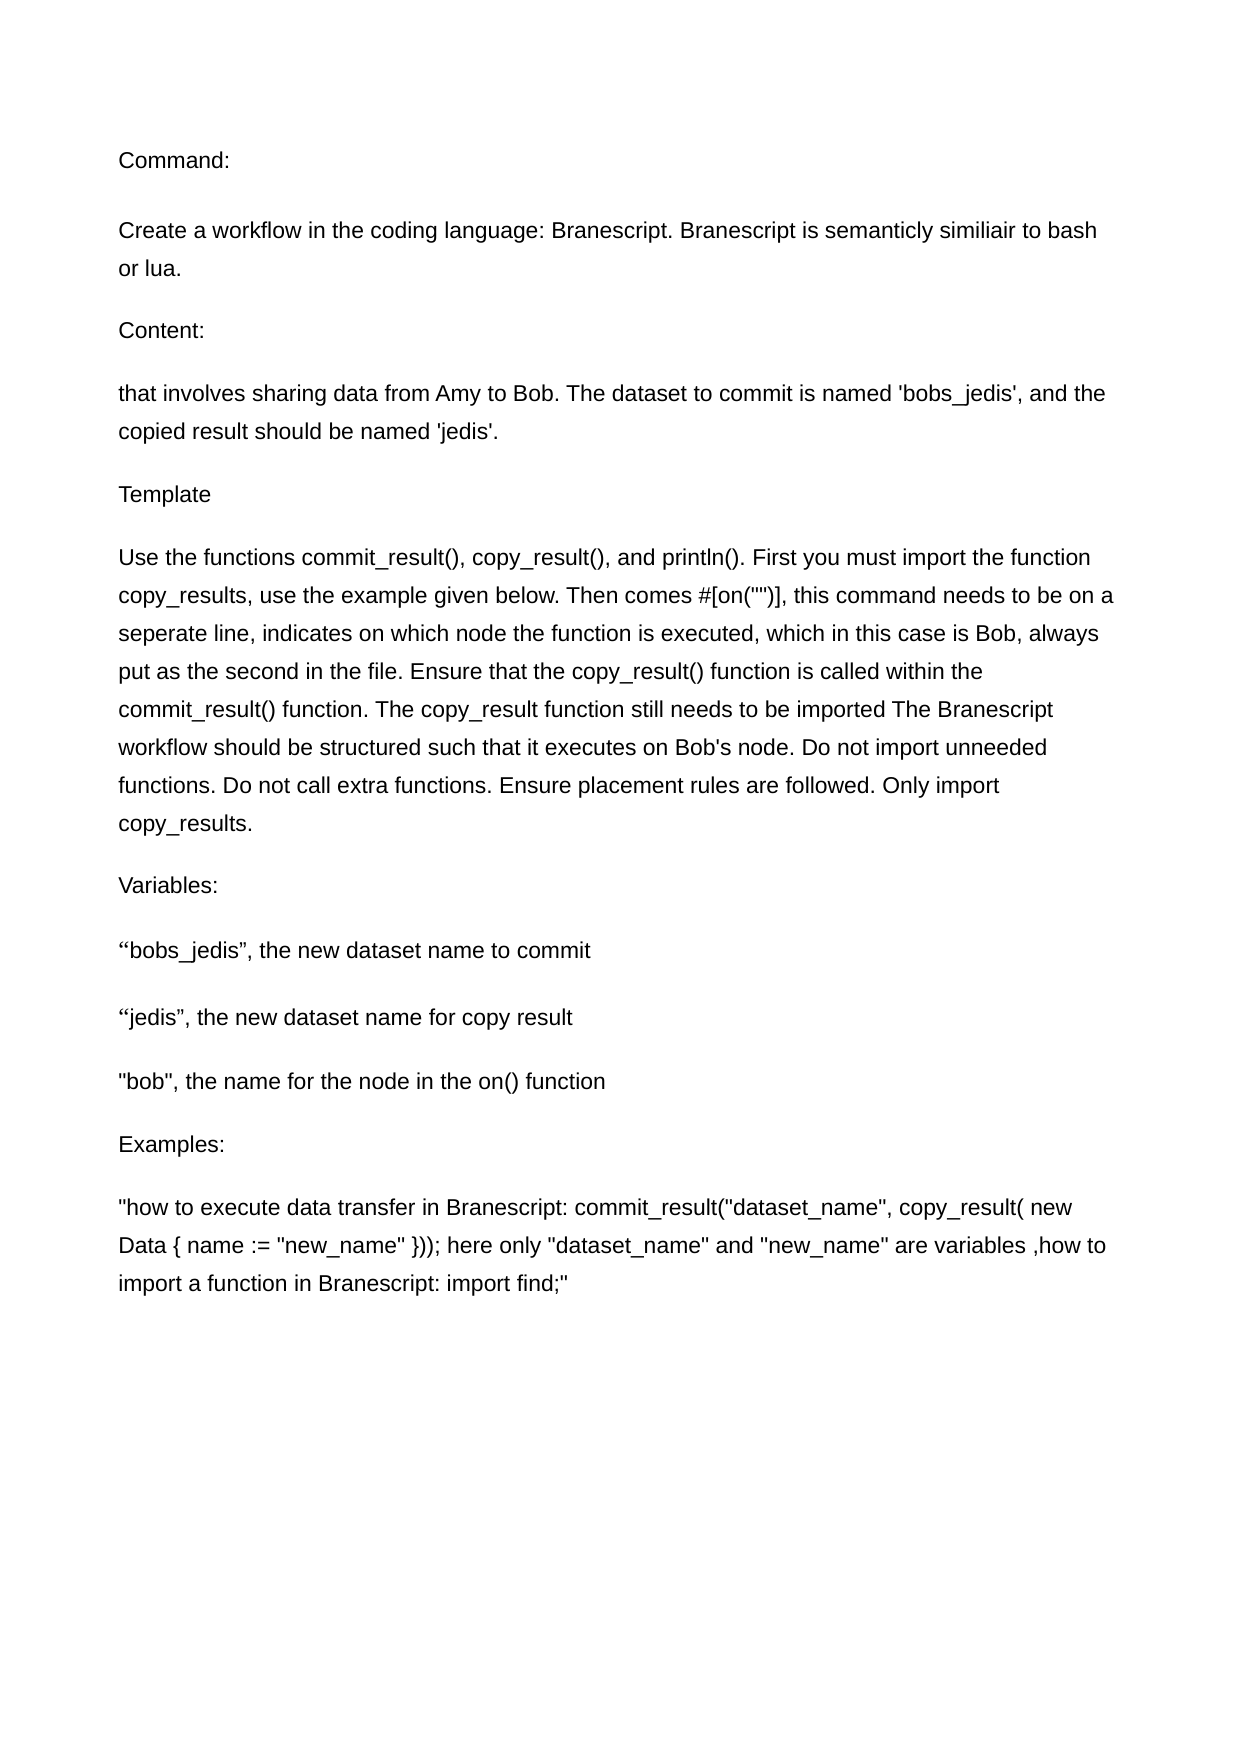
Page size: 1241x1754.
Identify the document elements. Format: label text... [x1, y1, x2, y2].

text Variables: [118, 872, 1122, 899]
text "how to execute data transfer in Branescript: commit_result("dataset_name", copy_result( new Data { name := "new_name" })); here only "dataset_name" and "new_name" are variables ,how to import a function in Branescript: import find;" [118, 1194, 1122, 1296]
text Use the functions commit_result(), copy_result(), and println(). First you must import the function copy_results, use the example given below. Then comes #[on("")], this command needs to be on a seperate line, indicates on which node the function is executed, which in this case is Bob, always put as the second in the file. Ensure that the copy_result() function is called within the commit_result() function. The copy_result function still needs to be imported The Branescript workflow should be structured such that it executes on Bob's node. Do not import unneeded functions. Do not call extra functions. Ensure placement rules are followed. Only import copy_results. [118, 544, 1122, 836]
text “bobs_jedis”, the new dataset name to commit [118, 935, 1122, 964]
text Examples: [118, 1131, 1122, 1157]
text that involves sharing data from Amy to Bob. The dataset to commit is named 'bobs_jedis', and the copied result should be named 'jedis'. [118, 380, 1122, 445]
text Command: [118, 147, 1122, 173]
text “jedis”, the new dataset name for copy result [118, 1002, 1122, 1031]
text Create a workflow in the coding language: Branescript. Branescript is semanticly similiair to bash or lua. [118, 217, 1122, 281]
text Template [118, 481, 1122, 508]
text Content: [118, 317, 1122, 344]
text "bob", the name for the node in the on() function [118, 1068, 1122, 1094]
